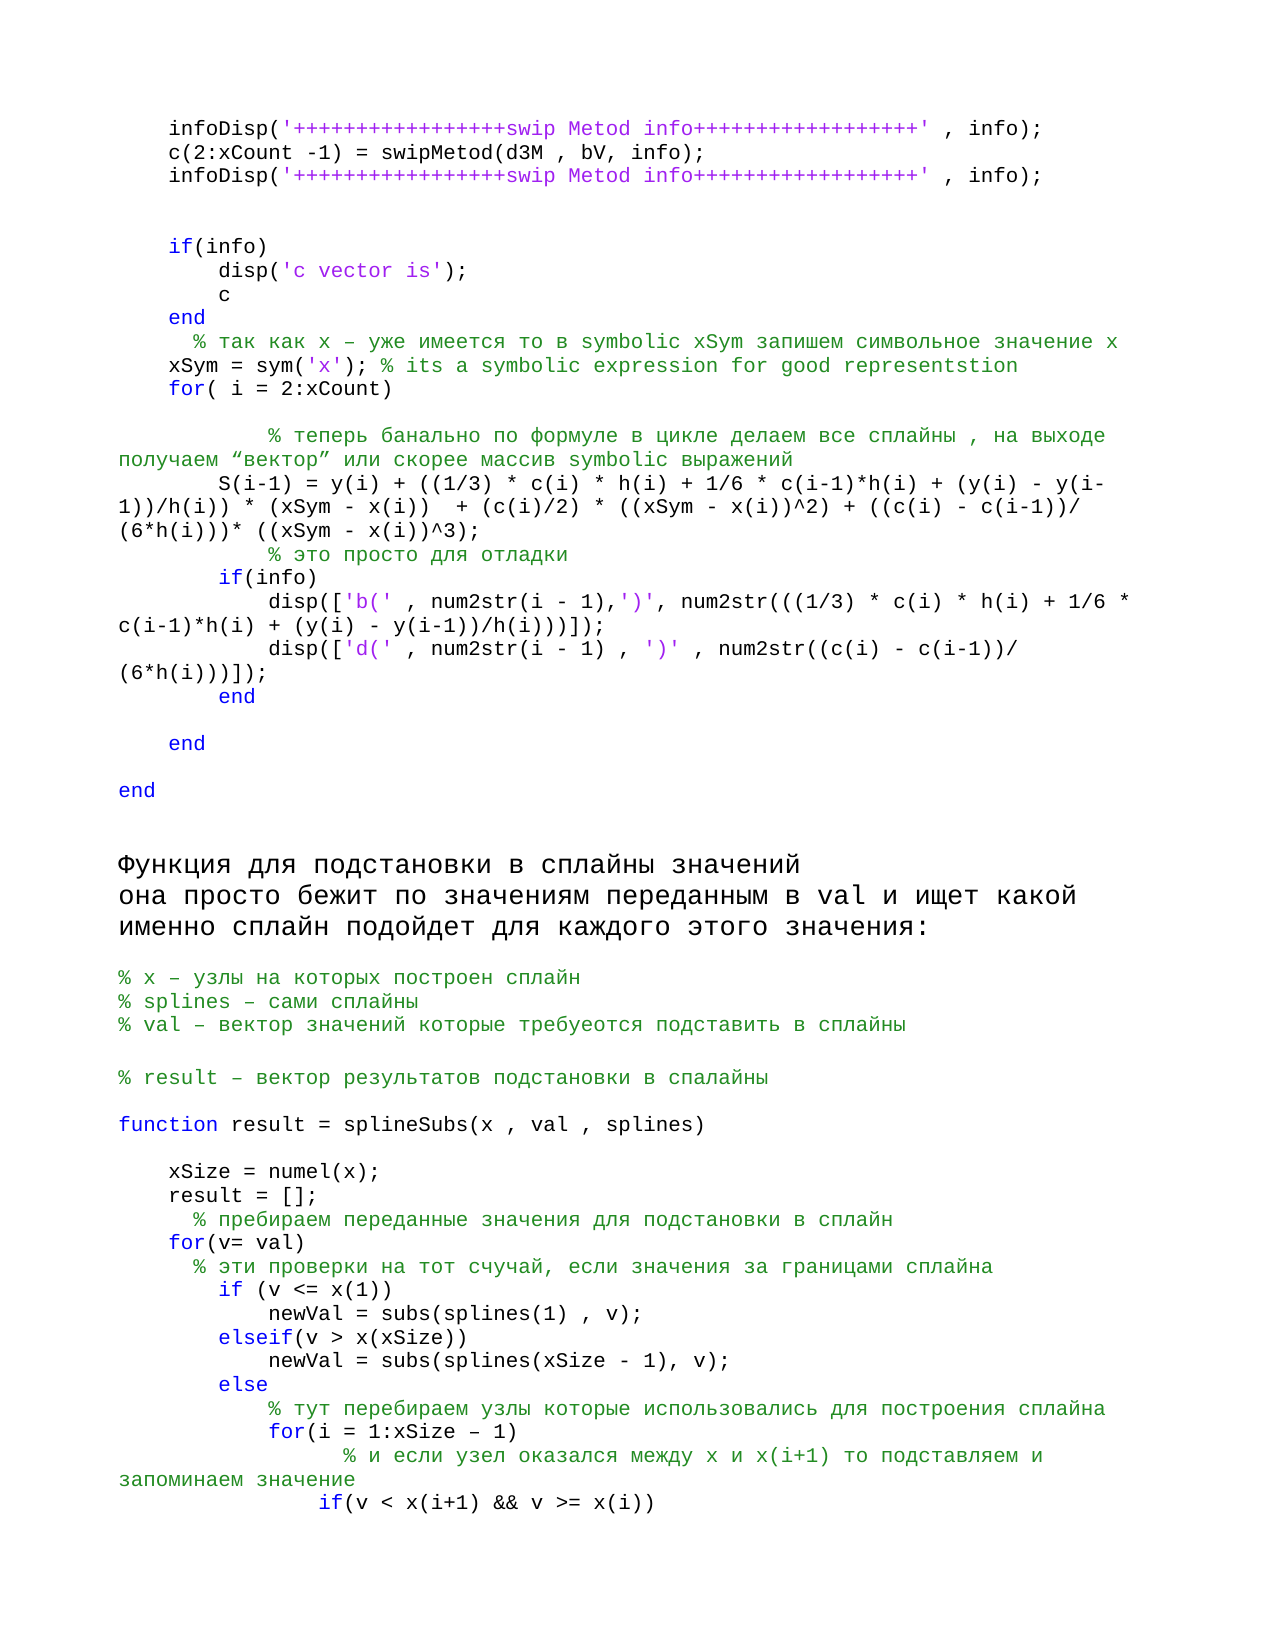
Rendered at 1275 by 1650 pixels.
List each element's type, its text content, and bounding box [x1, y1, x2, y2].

text for(v= val) [118, 1232, 1157, 1256]
text c(2:xCount -1) = swipMetod(d3M , bV, info); [118, 142, 1157, 165]
text % val – вектор значений которые требуеотся подставить в сплайны [118, 1014, 1157, 1038]
text % и если узел оказался между х и х(i+1) то подставляем и запоминаем значение [118, 1445, 1157, 1492]
text function result = splineSubs(x , val , splines) [118, 1114, 1157, 1138]
text она просто бежит по значениям переданным в val и ищет какой именно сплайн подойдет для каждого этого значения: [118, 882, 1157, 943]
text newVal = subs(splines(xSize - 1), v); [118, 1350, 1157, 1374]
text if(info) [118, 236, 1157, 260]
text % тут перебираем узлы которые использовались для построения сплайна [118, 1398, 1157, 1421]
text end [118, 686, 1157, 709]
text c [118, 284, 1157, 307]
text % x – узлы на которых построен сплайн [118, 967, 1157, 991]
text end [118, 733, 1157, 757]
text elseif(v > x(xSize)) [118, 1327, 1157, 1350]
text xSym = sym('x'); % its a symbolic expression for good representstion [118, 354, 1157, 378]
text disp(['d(' , num2str(i - 1) , ')' , num2str((c(i) - c(i-1))/ (6*h(i)))]); [118, 638, 1157, 686]
text for(i = 1:xSize – 1) [118, 1421, 1157, 1445]
text % это просто для отладки [118, 544, 1157, 567]
text end [118, 307, 1157, 331]
text disp('c vector is'); [118, 260, 1157, 284]
text if(v < x(i+1) && v >= x(i)) [118, 1492, 1157, 1516]
text % splines – сами сплайны [118, 991, 1157, 1014]
text infoDisp('+++++++++++++++++swip Metod info++++++++++++++++++' , info); [118, 165, 1157, 189]
text end [118, 780, 1157, 804]
text xSize = numel(x); [118, 1161, 1157, 1185]
text else [118, 1374, 1157, 1398]
text result = []; [118, 1185, 1157, 1208]
text if(info) [118, 567, 1157, 591]
text % теперь банально по формуле в цикле делаем все сплайны , на выходе получаем “вектор” или скорее массив symbolic выражений [118, 426, 1157, 473]
text % эти проверки на тот счучай, если значения за границами сплайна [118, 1256, 1157, 1279]
text S(i-1) = y(i) + ((1/3) * c(i) * h(i) + 1/6 * c(i-1)*h(i) + (y(i) - y(i-1))/h(i)) * (xSym - x(i)) + (c(i)/2) * ((xSym - x(i))^2) + ((c(i) - c(i-1))/ (6*h(i)))* ((xSym - x(i))^3); [118, 473, 1157, 544]
text newVal = subs(splines(1) , v); [118, 1303, 1157, 1327]
text % result – вектор результатов подстановки в спалайны [118, 1067, 1157, 1090]
text if (v <= x(1)) [118, 1279, 1157, 1303]
text disp(['b(' , num2str(i - 1),')', num2str(((1/3) * c(i) * h(i) + 1/6 * c(i-1)*h(i) + (y(i) - y(i-1))/h(i)))]); [118, 591, 1157, 638]
text % так как x – уже имеется то в symbolic xSym запишем символьное значение x [118, 331, 1157, 354]
text infoDisp('+++++++++++++++++swip Metod info++++++++++++++++++' , info); [118, 118, 1157, 142]
text for( i = 2:xCount) [118, 378, 1157, 402]
text % пребираем переданные значения для подстановки в сплайн [118, 1208, 1157, 1232]
text Функция для подстановки в сплайны значений [118, 851, 1157, 882]
